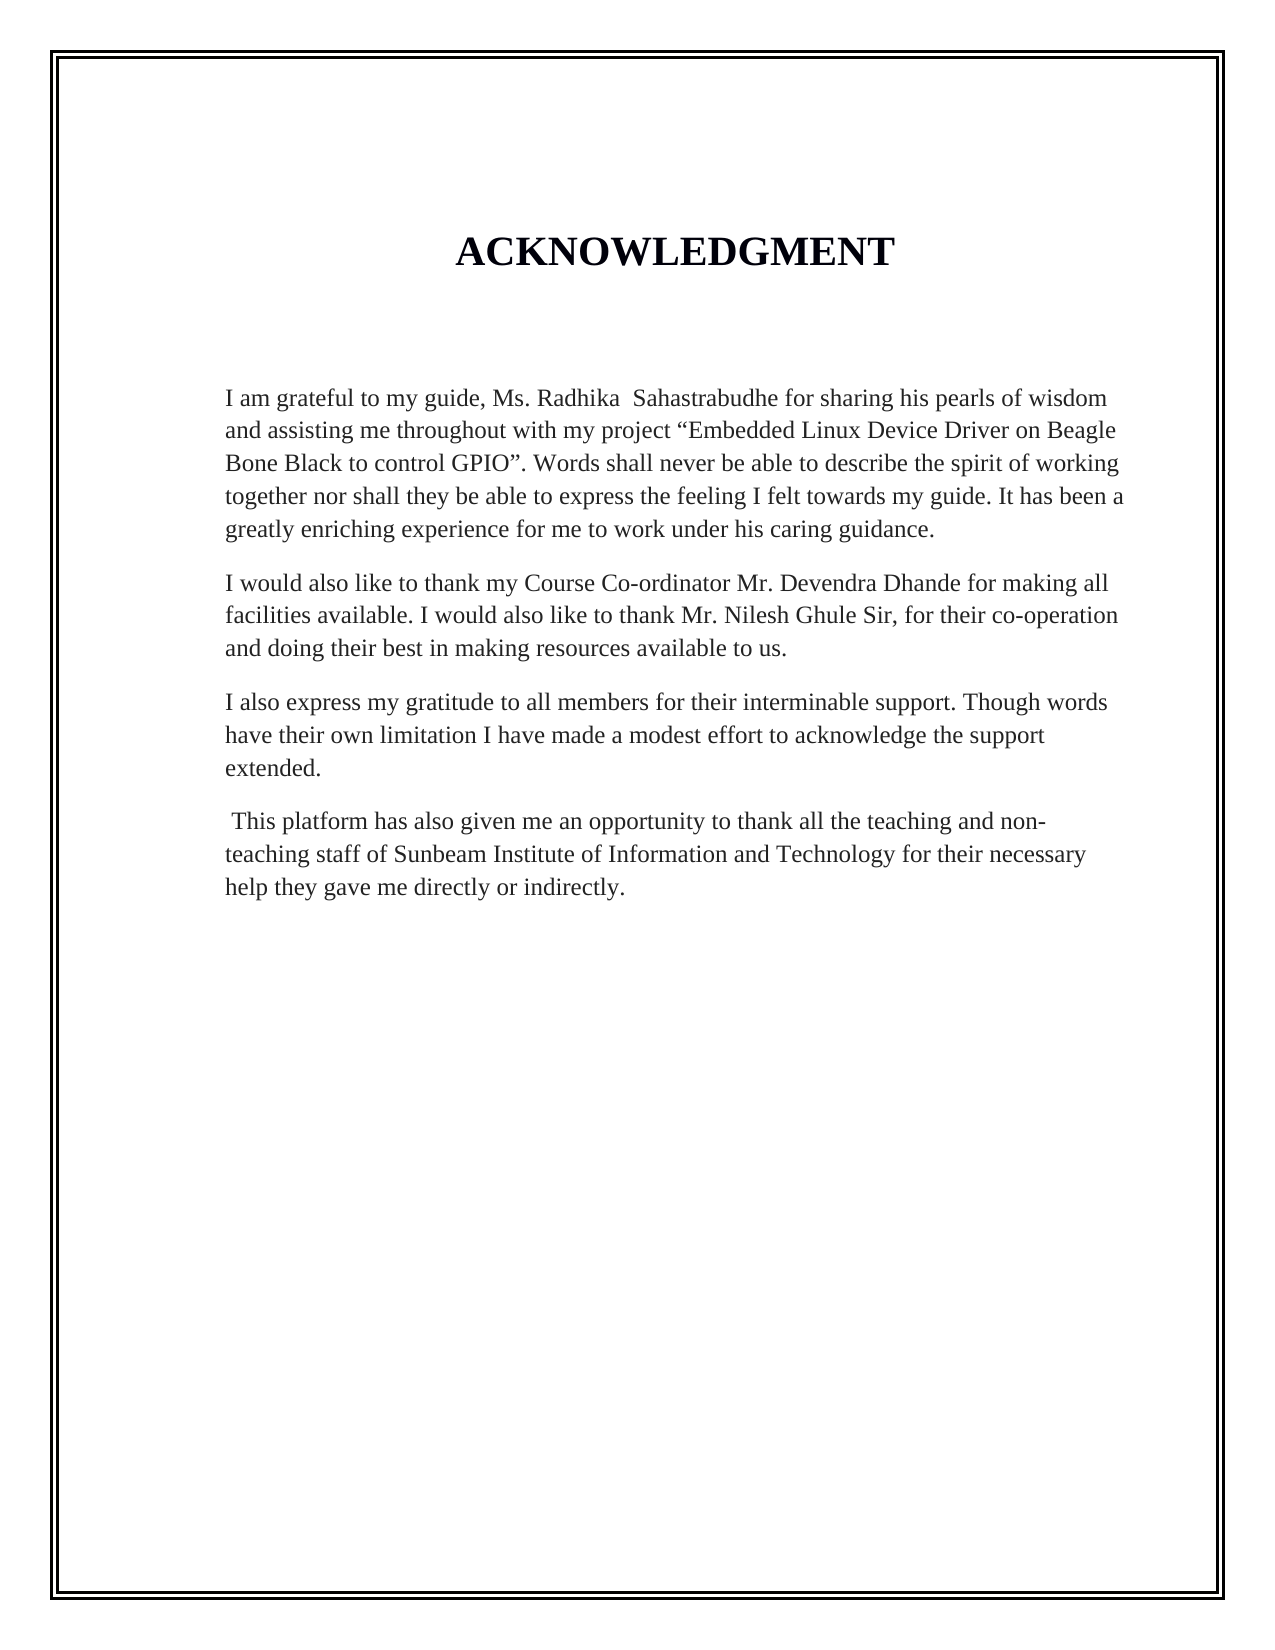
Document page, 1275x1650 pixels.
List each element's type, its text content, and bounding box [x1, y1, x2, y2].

text I would also like to thank my Course Co-ordinator Mr. Devendra Dhande for making all facilities available. I would also like to thank Mr. Nilesh Ghule Sir, for their co-operation and doing their best in making resources available to us. [225, 564, 1125, 662]
text ACKNOWLEDGMENT [225, 227, 1125, 275]
text I am grateful to my guide, Ms. Radhika Sahastrabudhe for sharing his pearls of wisdom and assisting me throughout with my project “Embedded Linux Device Driver on Beagle Bone Black to control GPIO”. Words shall never be able to describe the spirit of working together nor shall they be able to express the feeling I felt towards my guide. It has been a greatly enriching experience for me to work under his caring guidance. [225, 379, 1125, 543]
text This platform has also given me an opportunity to thank all the teaching and non-teaching staff of Sunbeam Institute of Information and Technology for their necessary help they gave me directly or indirectly. [225, 802, 1125, 901]
text I also express my gratitude to all members for their interminable support. Though words have their own limitation I have made a modest effort to acknowledge the support extended. [225, 683, 1125, 781]
